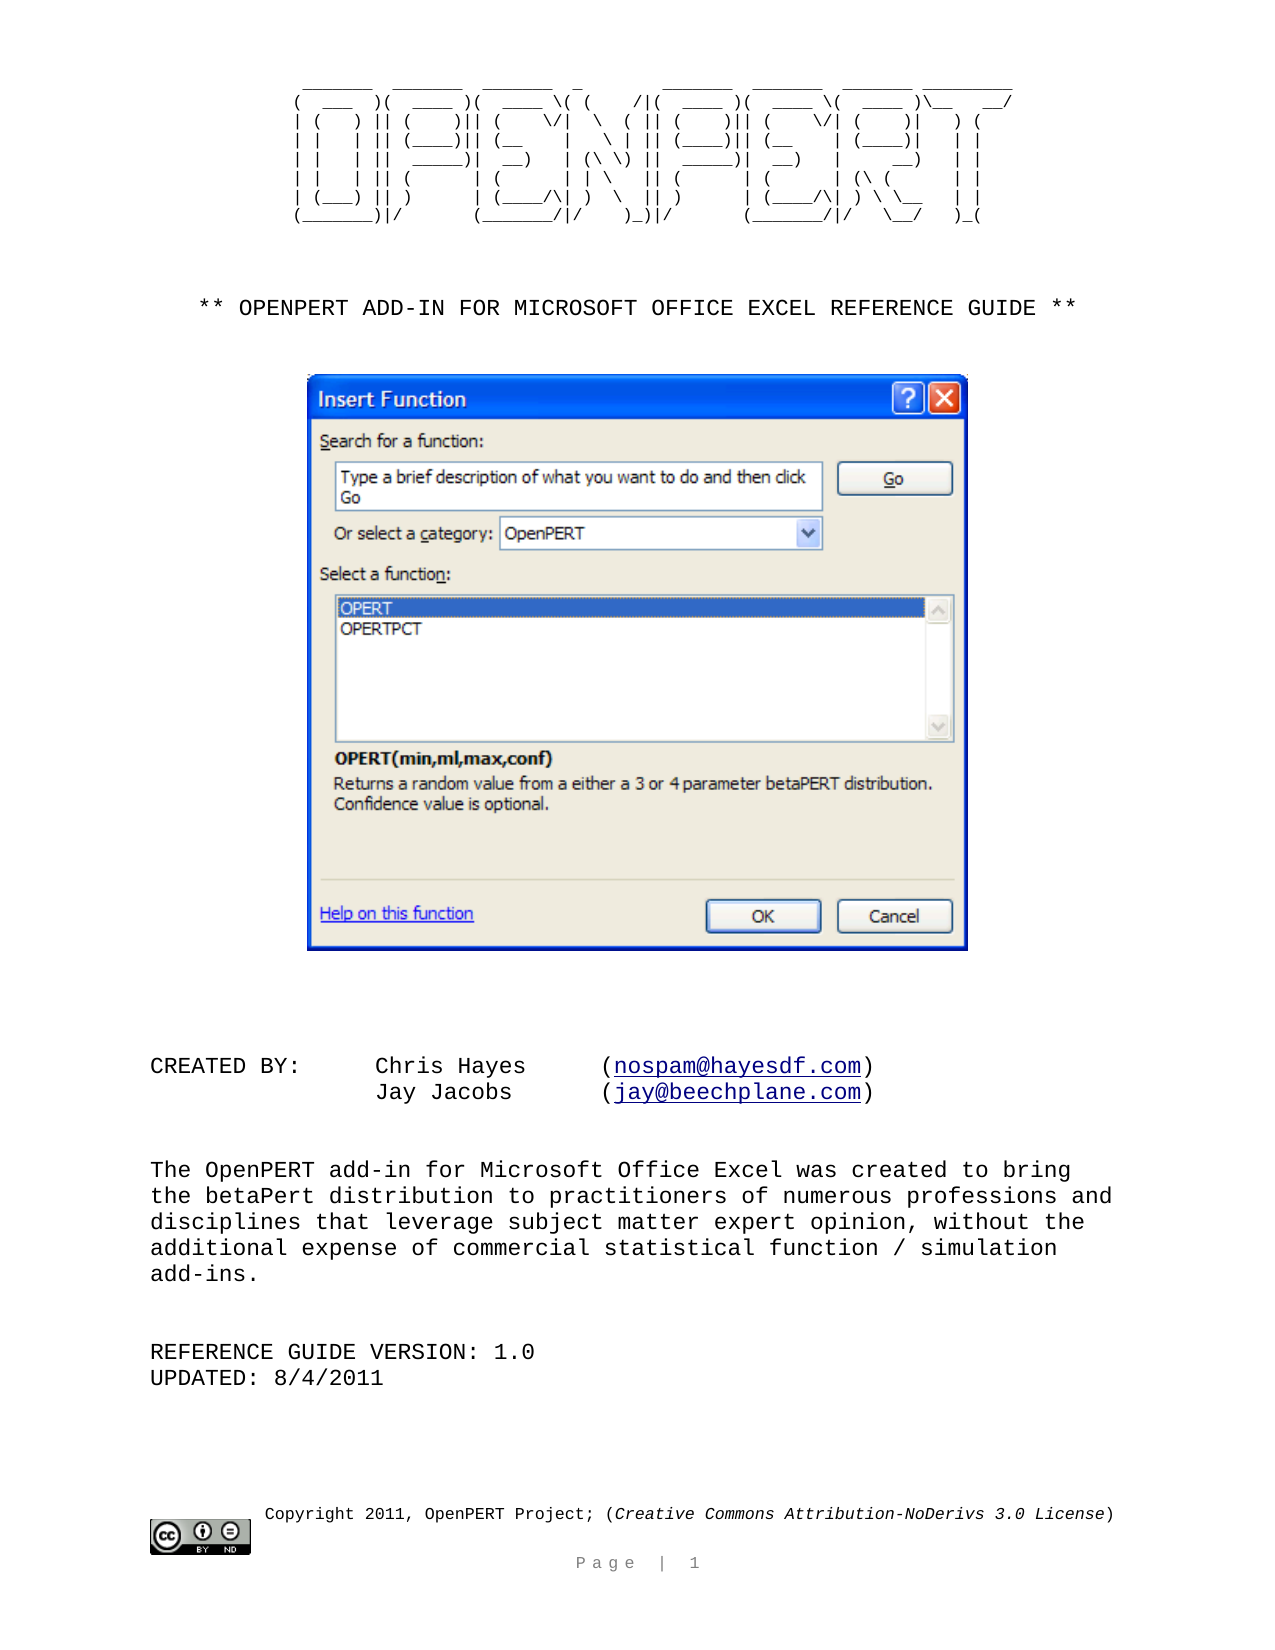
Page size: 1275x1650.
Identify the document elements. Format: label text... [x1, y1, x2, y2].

text _______ _______ _______ _ _______ _______ _______ _________ [150, 75, 1125, 94]
text (_______)|/ (_______/|/ )_)|/ (_______/|/ \__/ )_( [150, 207, 1125, 226]
text CREATED BY: Chris Hayes (nospam@hayesdf.com) [150, 1055, 1125, 1081]
text | | | || (____)|| (__ | \ | || (____)|| (__ | (____)| | | [150, 132, 1125, 150]
text ( ___ )( ____ )( ____ \( ( /|( ____ )( ____ \( ____ )\__ __/ [150, 94, 1125, 113]
text ** OPENPERT ADD-IN FOR MICROSOFT OFFICE EXCEL REFERENCE GUIDE ** [150, 297, 1125, 322]
text Jay Jacobs (jay@beechplane.com) [150, 1081, 1125, 1107]
text UPDATED: 8/4/2011 [150, 1366, 1125, 1392]
text | | | || ( | ( | | \ || ( | ( | (\ ( | | [150, 169, 1125, 188]
text | ( ) || ( )|| ( \/| \ ( || ( )|| ( \/| ( )| ) ( [150, 113, 1125, 132]
text | (___) || ) | (____/\| ) \ || ) | (____/\| ) \ \__ | | [150, 188, 1125, 207]
text The OpenPERT add-in for Microsoft Office Excel was created to bring the betaPert distribution to practitioners of numerous professions and disciplines that leverage subject matter expert opinion, without the additional expense of commercial statistical function / simulation add-ins. [150, 1158, 1125, 1288]
text | | | || _____)| __) | (\ \) || _____)| __) | __) | | [150, 150, 1125, 169]
text REFERENCE GUIDE VERSION: 1.0 [150, 1340, 1125, 1366]
